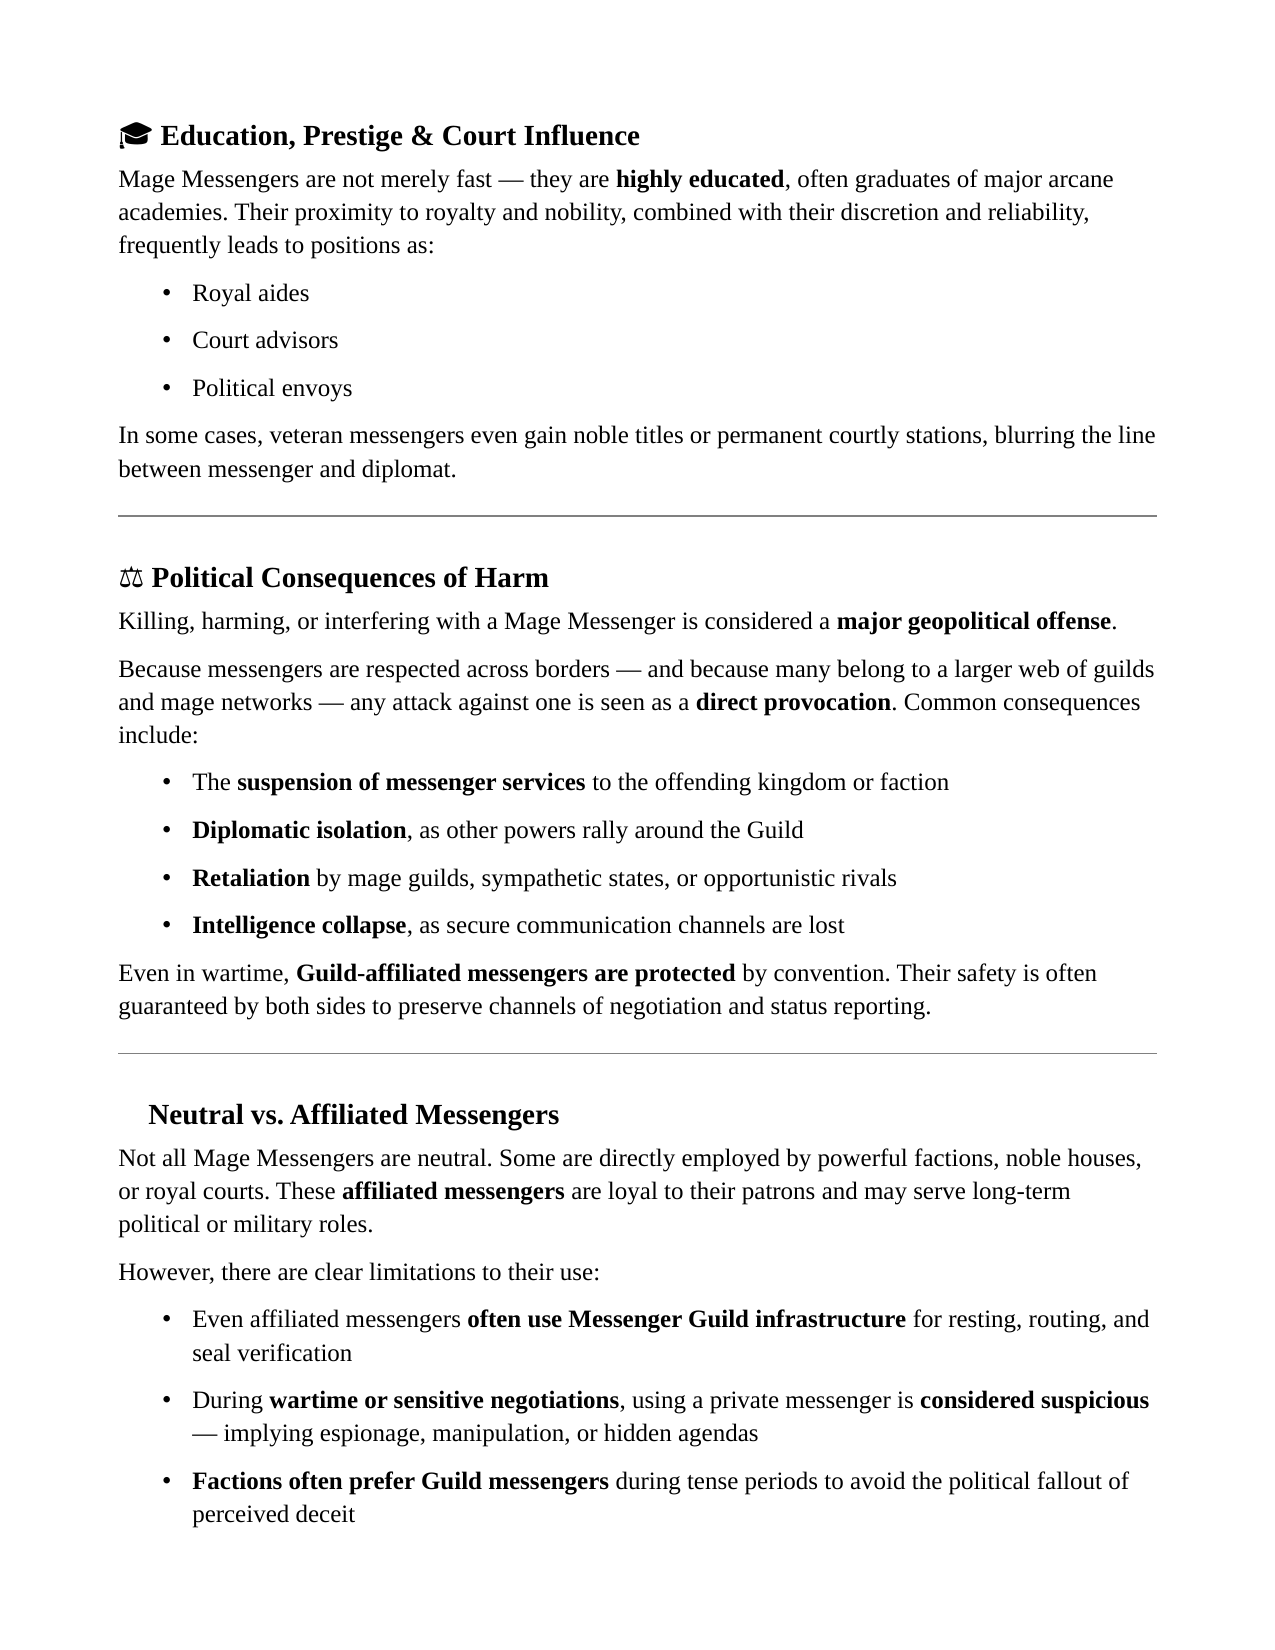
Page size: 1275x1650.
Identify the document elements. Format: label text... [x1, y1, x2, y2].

text Not all Mage Messengers are neutral. Some are directly employed by powerful factions, noble houses, or royal courts. These affiliated messengers are loyal to their patrons and may serve long-term political or military roles. [118, 1143, 1157, 1238]
list Court advisors [162, 325, 1157, 354]
list Diplomatic isolation, as other powers rally around the Guild [162, 815, 1157, 844]
text Killing, harming, or interfering with a Mage Messenger is considered a major geopolitical offense. [118, 606, 1157, 635]
list The suspension of messenger services to the offending kingdom or faction [162, 767, 1157, 796]
text Even in wartime, Guild-affiliated messengers are protected by convention. Their safety is often guaranteed by both sides to preserve channels of negotiation and status reporting. [118, 958, 1157, 1019]
list During wartime or sensitive negotiations, using a private messenger is considered suspicious — implying espionage, manipulation, or hidden agendas [162, 1385, 1157, 1447]
list Retaliation by mage guilds, sympathetic states, or opportunistic rivals [162, 863, 1157, 891]
text However, there are clear limitations to their use: [118, 1257, 1157, 1286]
list Political envoys [162, 373, 1157, 402]
subtitle ⚖️ Political Consequences of Harm [118, 560, 1157, 594]
text Because messengers are respected across borders — and because many belong to a larger web of guilds and mage networks — any attack against one is seen as a direct provocation. Common consequences include: [118, 654, 1157, 748]
list Factions often prefer Guild messengers during tense periods to avoid the political fallout of perceived deceit [162, 1466, 1157, 1528]
list Royal aides [162, 278, 1157, 307]
list Intelligence collapse, as secure communication channels are lost [162, 910, 1157, 939]
list Even affiliated messengers often use Messenger Guild infrastructure for resting, routing, and seal verification [162, 1304, 1157, 1366]
subtitle 🧭 Neutral vs. Affiliated Messengers [118, 1097, 1157, 1131]
text Mage Messengers are not merely fast — they are highly educated, often graduates of major arcane academies. Their proximity to royalty and nobility, combined with their discretion and reliability, frequently leads to positions as: [118, 164, 1157, 259]
subtitle 🎓 Education, Prestige & Court Influence [118, 118, 1157, 152]
text In some cases, veteran messengers even gain noble titles or permanent courtly stations, blurring the line between messenger and diplomat. [118, 421, 1157, 482]
